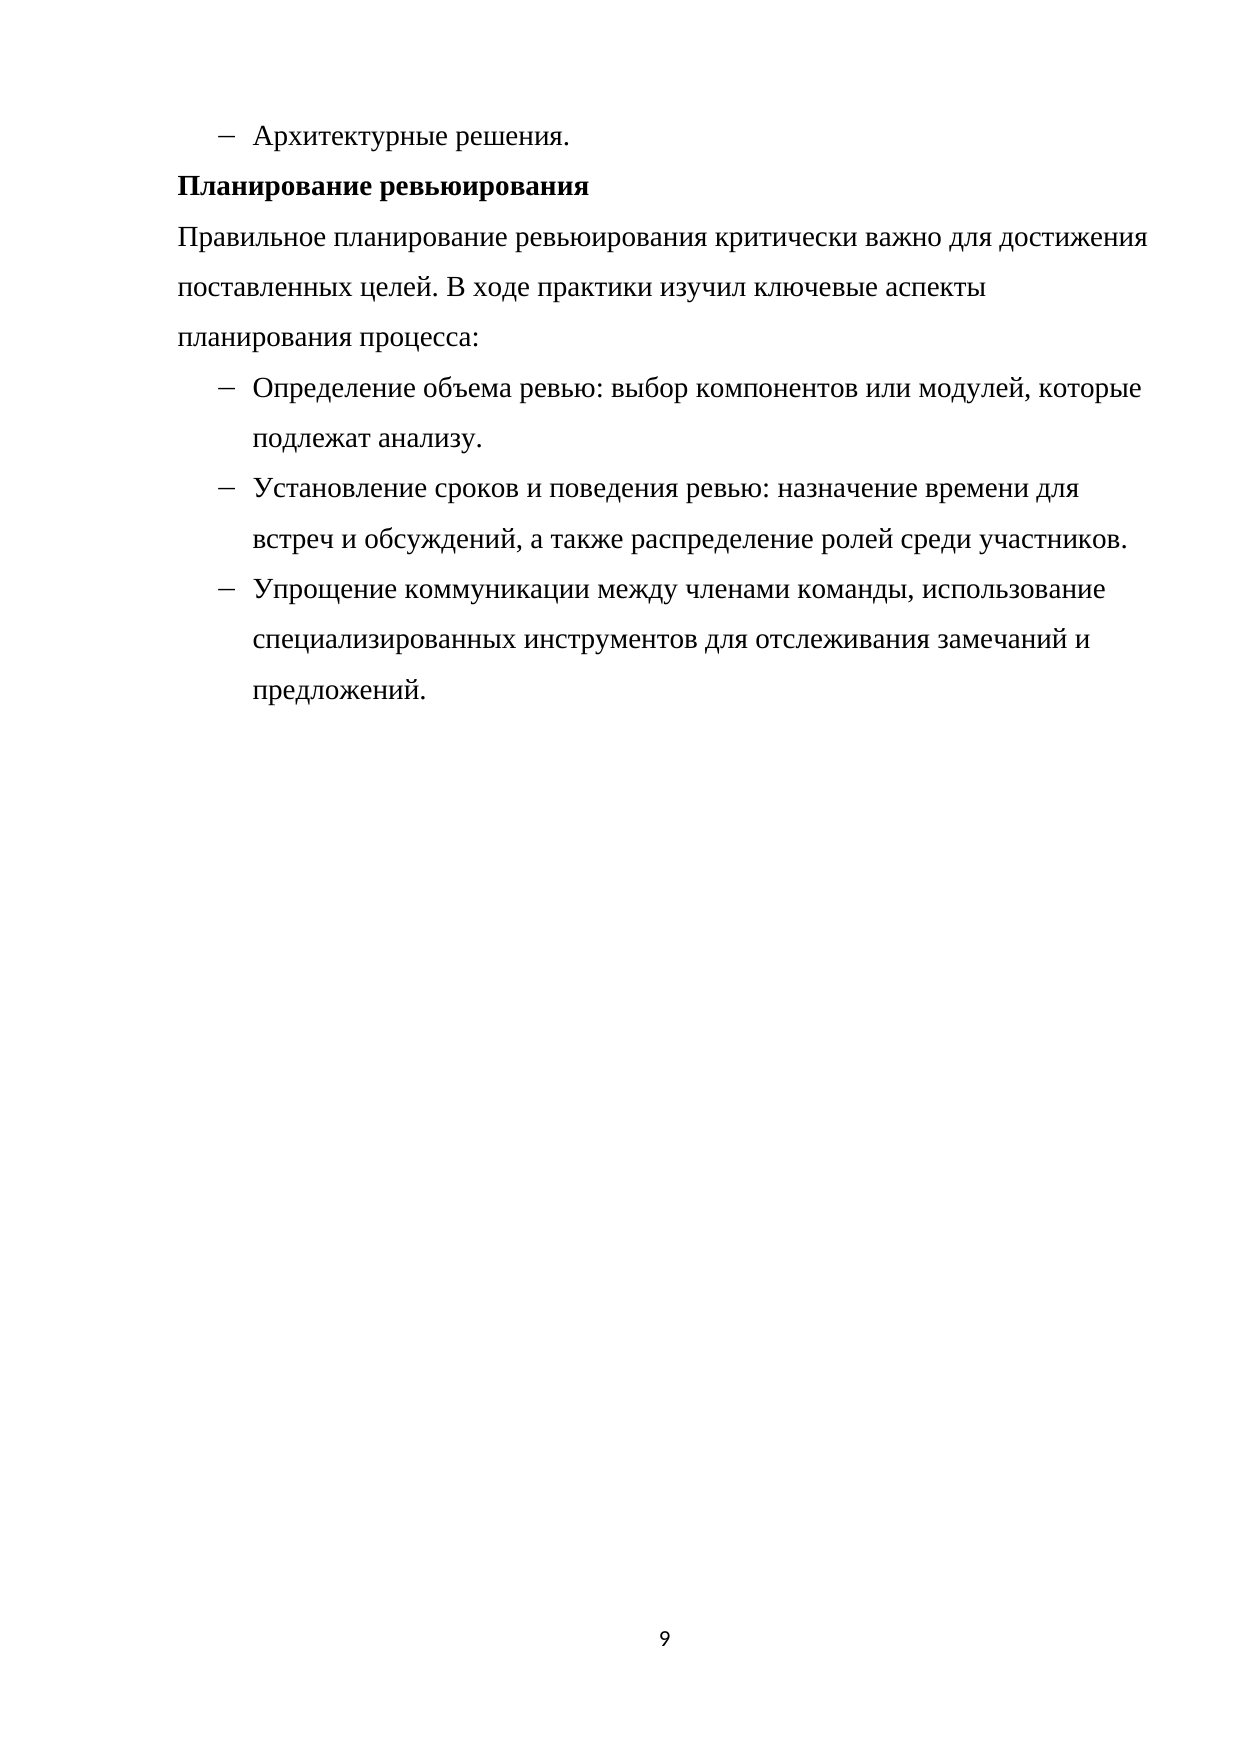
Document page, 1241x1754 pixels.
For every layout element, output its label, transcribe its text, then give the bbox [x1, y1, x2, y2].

text Правильное планирование ревьюирования критически важно для достижения поставленных целей. В ходе практики изучил ключевые аспекты планирования процесса: [177, 219, 1152, 353]
list Определение объема ревью: выбор компонентов или модулей, которые подлежат анализу. [215, 370, 1152, 454]
list Установление сроков и поведения ревью: назначение времени для встреч и обсуждений, а также распределение ролей среди участников. [215, 471, 1152, 554]
text Планирование ревьюирования [177, 168, 1152, 202]
list Архитектурные решения. [215, 118, 1152, 152]
list Упрощение коммуникации между членами команды, использование специализированных инструментов для отслеживания замечаний и предложений. [215, 571, 1152, 706]
